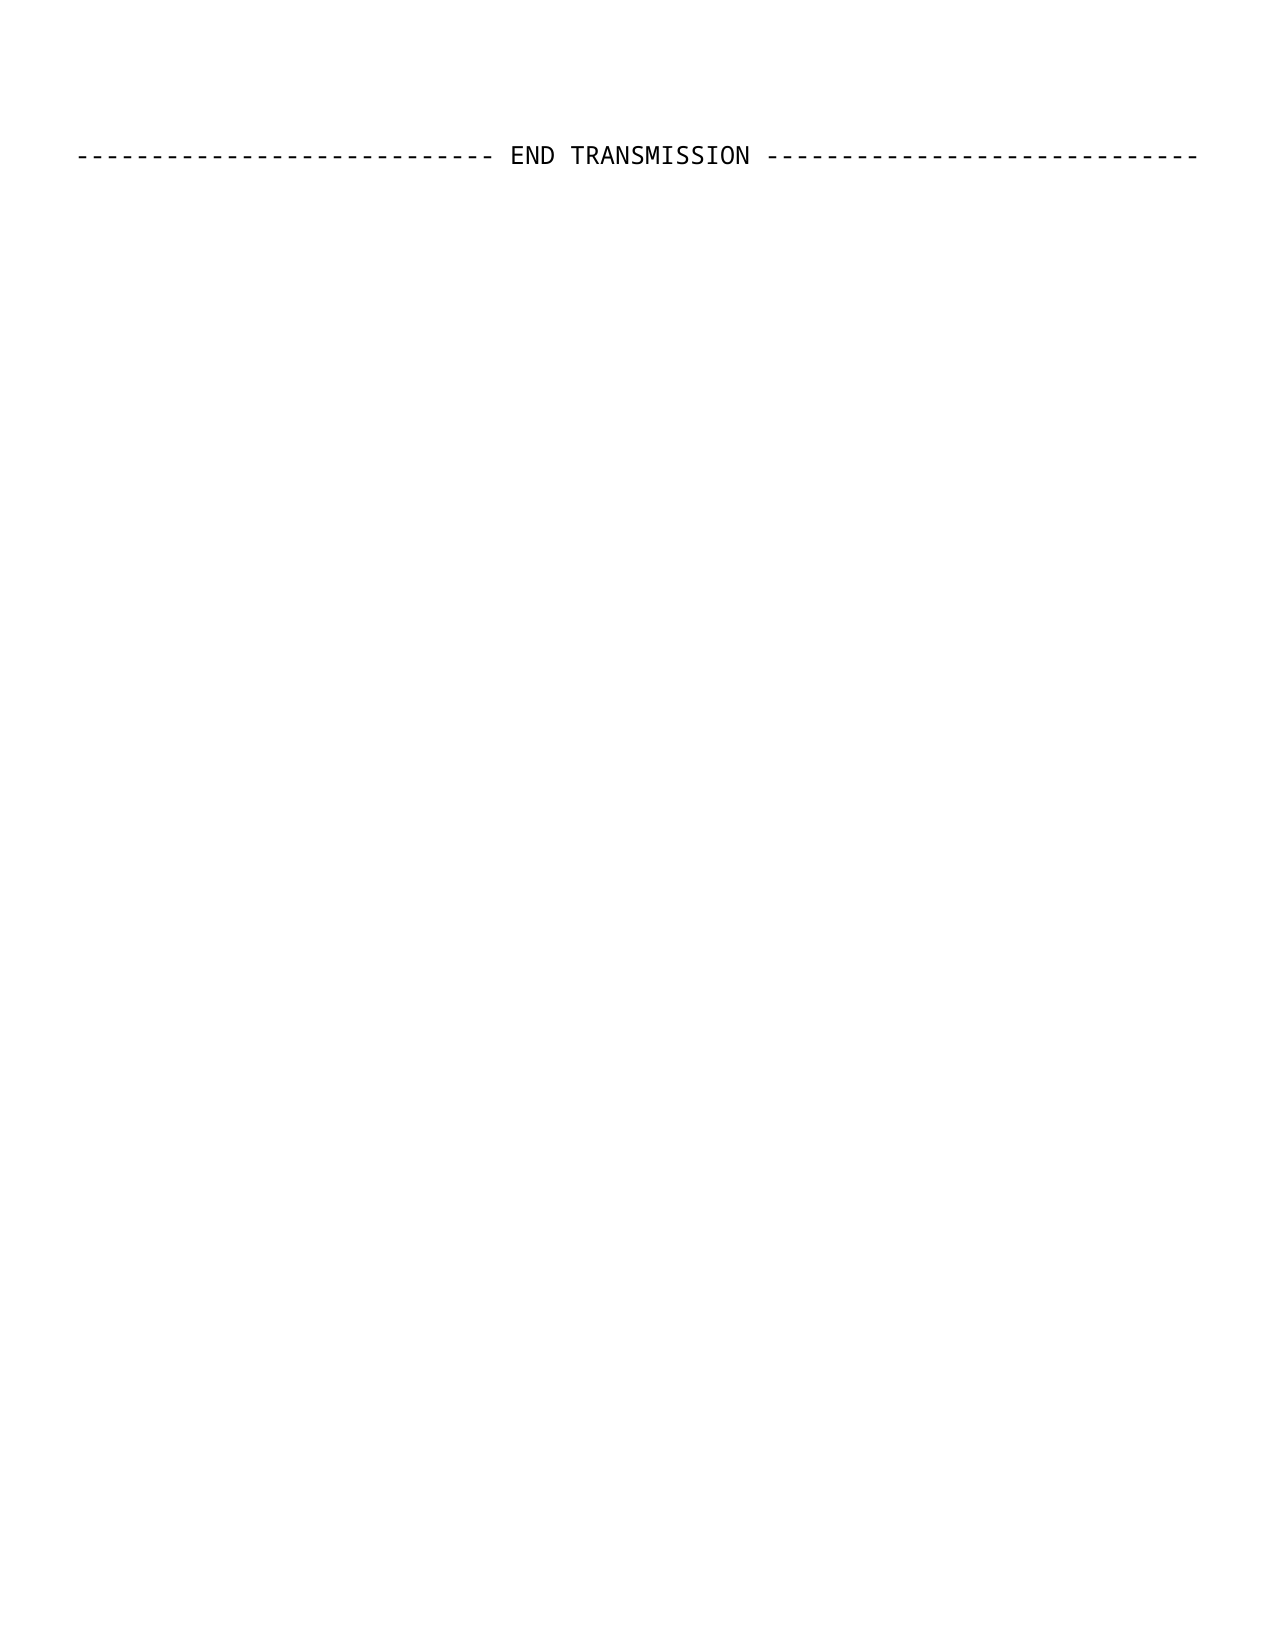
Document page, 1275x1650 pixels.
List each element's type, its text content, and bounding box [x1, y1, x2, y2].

text ---------------------------- END TRANSMISSION ----------------------------- [75, 137, 1200, 171]
